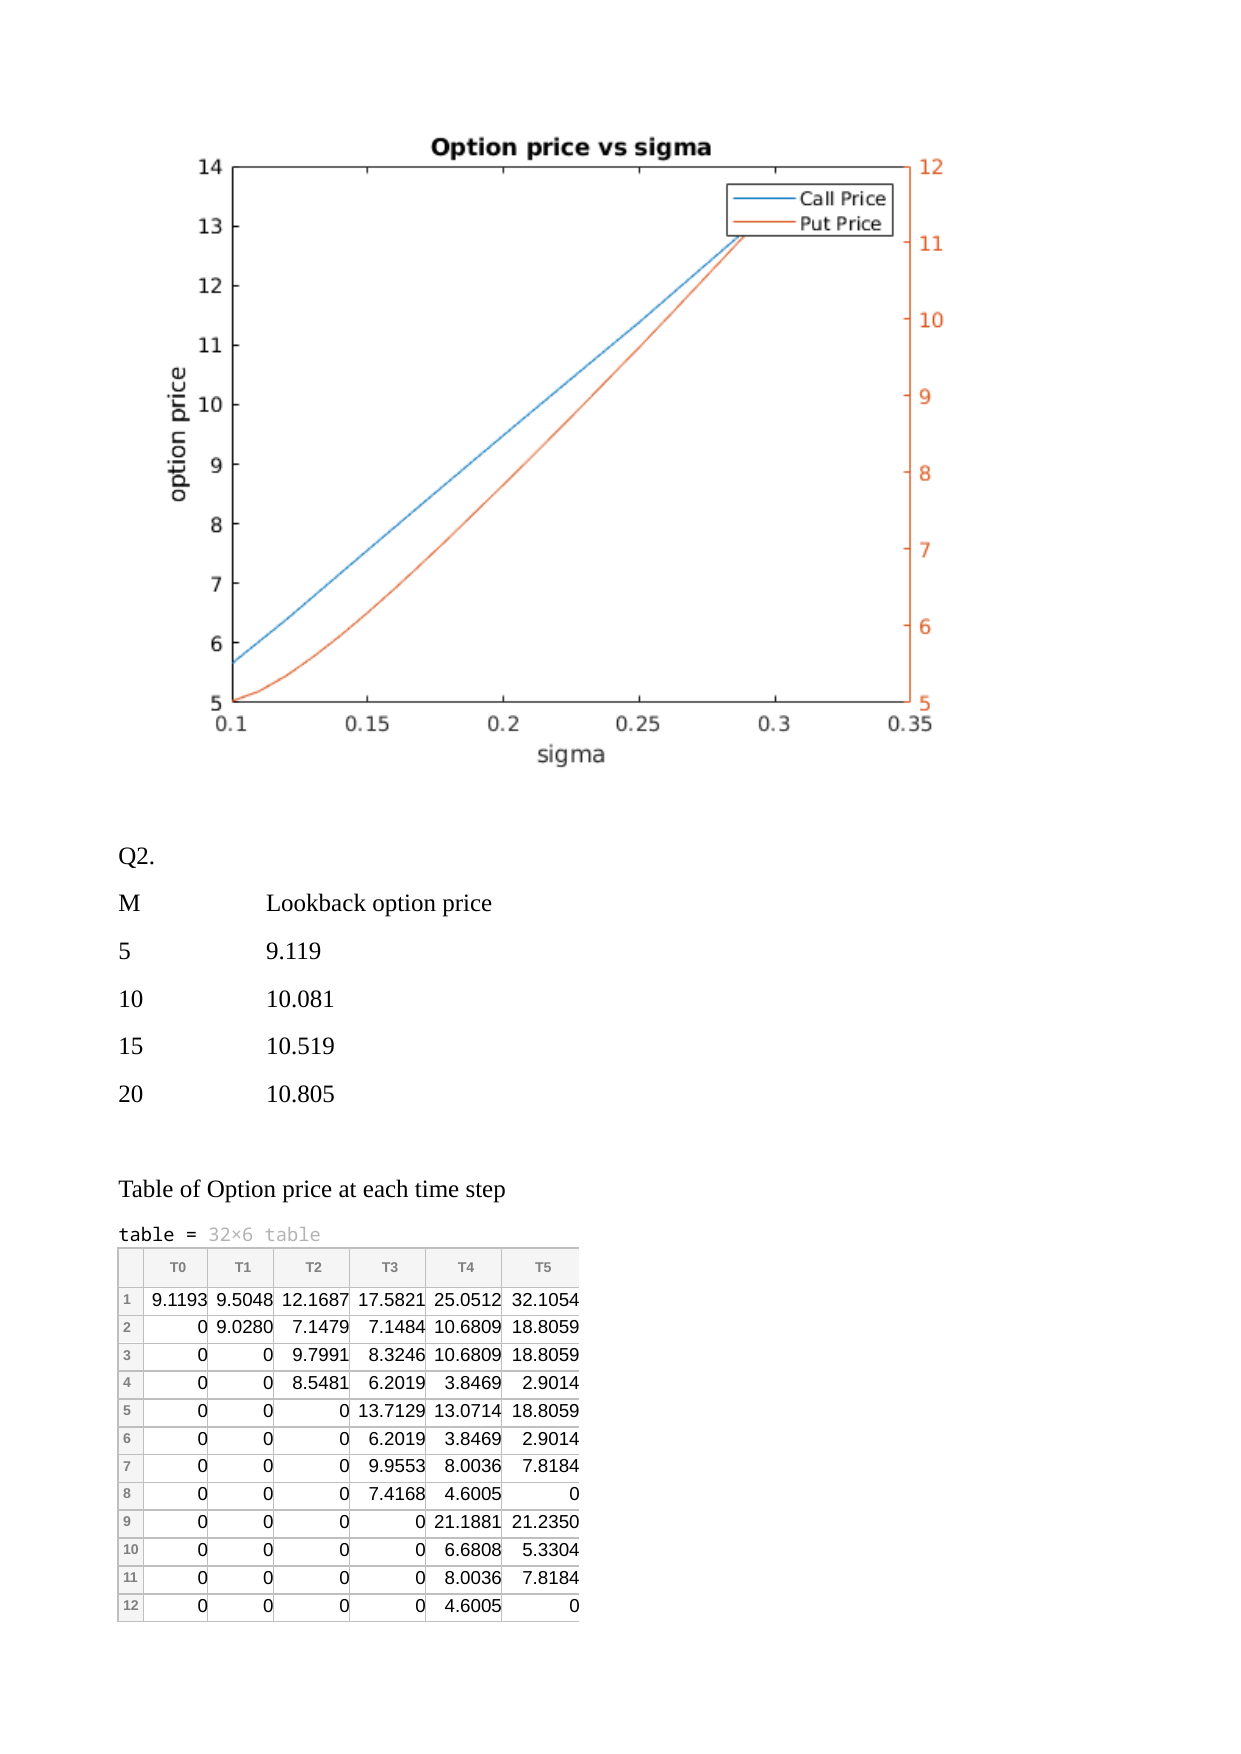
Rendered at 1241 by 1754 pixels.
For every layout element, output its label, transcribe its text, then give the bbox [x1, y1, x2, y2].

table_cell 2 [119, 1316, 143, 1342]
table_cell 9.1193 [144, 1288, 207, 1315]
table_cell 11 [119, 1567, 143, 1593]
table_cell 0 [144, 1372, 207, 1398]
text M Lookback option price [118, 888, 1122, 917]
table_cell 0 [208, 1539, 273, 1565]
table_cell 0 [208, 1344, 273, 1370]
table_cell 12 [119, 1595, 143, 1621]
table_cell 0 [144, 1344, 207, 1370]
table_cell 8.0036 [426, 1455, 501, 1482]
text 20 10.805 [118, 1079, 1122, 1108]
table_cell 32.1054 [502, 1288, 579, 1315]
table_cell 8.0036 [426, 1567, 501, 1593]
table_cell 8.3246 [350, 1344, 425, 1370]
table_cell 18.8059 [502, 1344, 579, 1370]
table_cell 0 [274, 1400, 349, 1426]
text Q2. [118, 841, 1122, 869]
table_cell 0 [208, 1511, 273, 1537]
table_cell 0 [144, 1511, 207, 1537]
table_cell 7.8184 [502, 1567, 579, 1593]
table_cell 0 [350, 1539, 425, 1565]
table_header T0 [144, 1249, 207, 1287]
table_cell 0 [144, 1428, 207, 1454]
table_cell 0 [502, 1483, 579, 1509]
text 5 9.119 [118, 936, 1122, 965]
table_cell 8 [119, 1483, 143, 1509]
table_cell 18.8059 [502, 1316, 579, 1342]
table_cell 2.9014 [502, 1372, 579, 1398]
table_cell 5 [119, 1400, 143, 1426]
table_cell 0 [144, 1483, 207, 1509]
table_cell 21.2350 [502, 1511, 579, 1537]
table_cell 4.6005 [426, 1595, 501, 1621]
table_header T2 [274, 1249, 349, 1287]
table_cell 3.8469 [426, 1372, 501, 1398]
text Table of Option price at each time step [118, 1174, 1122, 1203]
table_cell 0 [502, 1595, 579, 1621]
table_cell 25.0512 [426, 1288, 501, 1315]
table_cell 0 [144, 1567, 207, 1593]
table_cell 4.6005 [426, 1483, 501, 1509]
table_cell 4 [119, 1372, 143, 1398]
table_cell 0 [274, 1567, 349, 1593]
table_cell 0 [350, 1511, 425, 1537]
text 10 10.081 [118, 984, 1122, 1012]
table_cell 0 [350, 1567, 425, 1593]
table_cell 0 [208, 1455, 273, 1482]
table_cell 0 [274, 1455, 349, 1482]
table_cell 8.5481 [274, 1372, 349, 1398]
table_cell 9 [119, 1511, 143, 1537]
table_cell 7.4168 [350, 1483, 425, 1509]
table_cell 0 [208, 1372, 273, 1398]
table_cell 0 [144, 1539, 207, 1565]
table_cell 6 [119, 1428, 143, 1454]
table_header T4 [426, 1249, 501, 1287]
picture [118, 118, 994, 775]
table_cell 7.8184 [502, 1455, 579, 1482]
table_cell 10.6809 [426, 1344, 501, 1370]
table_cell 18.8059 [502, 1400, 579, 1426]
table_cell 10.6809 [426, 1316, 501, 1342]
table_cell 6.2019 [350, 1428, 425, 1454]
table_cell 0 [274, 1511, 349, 1537]
table_cell 1 [119, 1288, 143, 1315]
table_cell 0 [208, 1400, 273, 1426]
table_cell 7.1484 [350, 1316, 425, 1342]
table_header T1 [208, 1249, 273, 1287]
table_cell 0 [274, 1595, 349, 1621]
table_cell 17.5821 [350, 1288, 425, 1315]
table_cell 7.1479 [274, 1316, 349, 1342]
table_cell 9.9553 [350, 1455, 425, 1482]
table_cell 6.2019 [350, 1372, 425, 1398]
text 15 10.519 [118, 1031, 1122, 1060]
table_cell 0 [144, 1595, 207, 1621]
table_cell 0 [208, 1483, 273, 1509]
table_cell 0 [274, 1428, 349, 1454]
table_cell 13.0714 [426, 1400, 501, 1426]
table_cell 6.6808 [426, 1539, 501, 1565]
table_cell 0 [208, 1567, 273, 1593]
table_cell 0 [274, 1483, 349, 1509]
table_cell 13.7129 [350, 1400, 425, 1426]
table_header [119, 1249, 143, 1287]
table_cell 2.9014 [502, 1428, 579, 1454]
table_cell 3.8469 [426, 1428, 501, 1454]
table_cell 0 [144, 1316, 207, 1342]
table_cell 0 [350, 1595, 425, 1621]
table_cell 9.5048 [208, 1288, 273, 1315]
table_cell 0 [208, 1428, 273, 1454]
table_cell 21.1881 [426, 1511, 501, 1537]
table_cell 7 [119, 1455, 143, 1482]
table_cell 0 [274, 1539, 349, 1565]
table_cell 0 [144, 1400, 207, 1426]
table_cell 12.1687 [274, 1288, 349, 1315]
table_cell 3 [119, 1344, 143, 1370]
table_header T5 [502, 1249, 579, 1287]
table_header T3 [350, 1249, 425, 1287]
table_cell 5.3304 [502, 1539, 579, 1565]
table_cell 9.7991 [274, 1344, 349, 1370]
table_cell 0 [144, 1455, 207, 1482]
table_cell 0 [208, 1595, 273, 1621]
table_cell 10 [119, 1539, 143, 1565]
table_cell 9.0280 [208, 1316, 273, 1342]
text table = 32×6 table [118, 1222, 1122, 1247]
